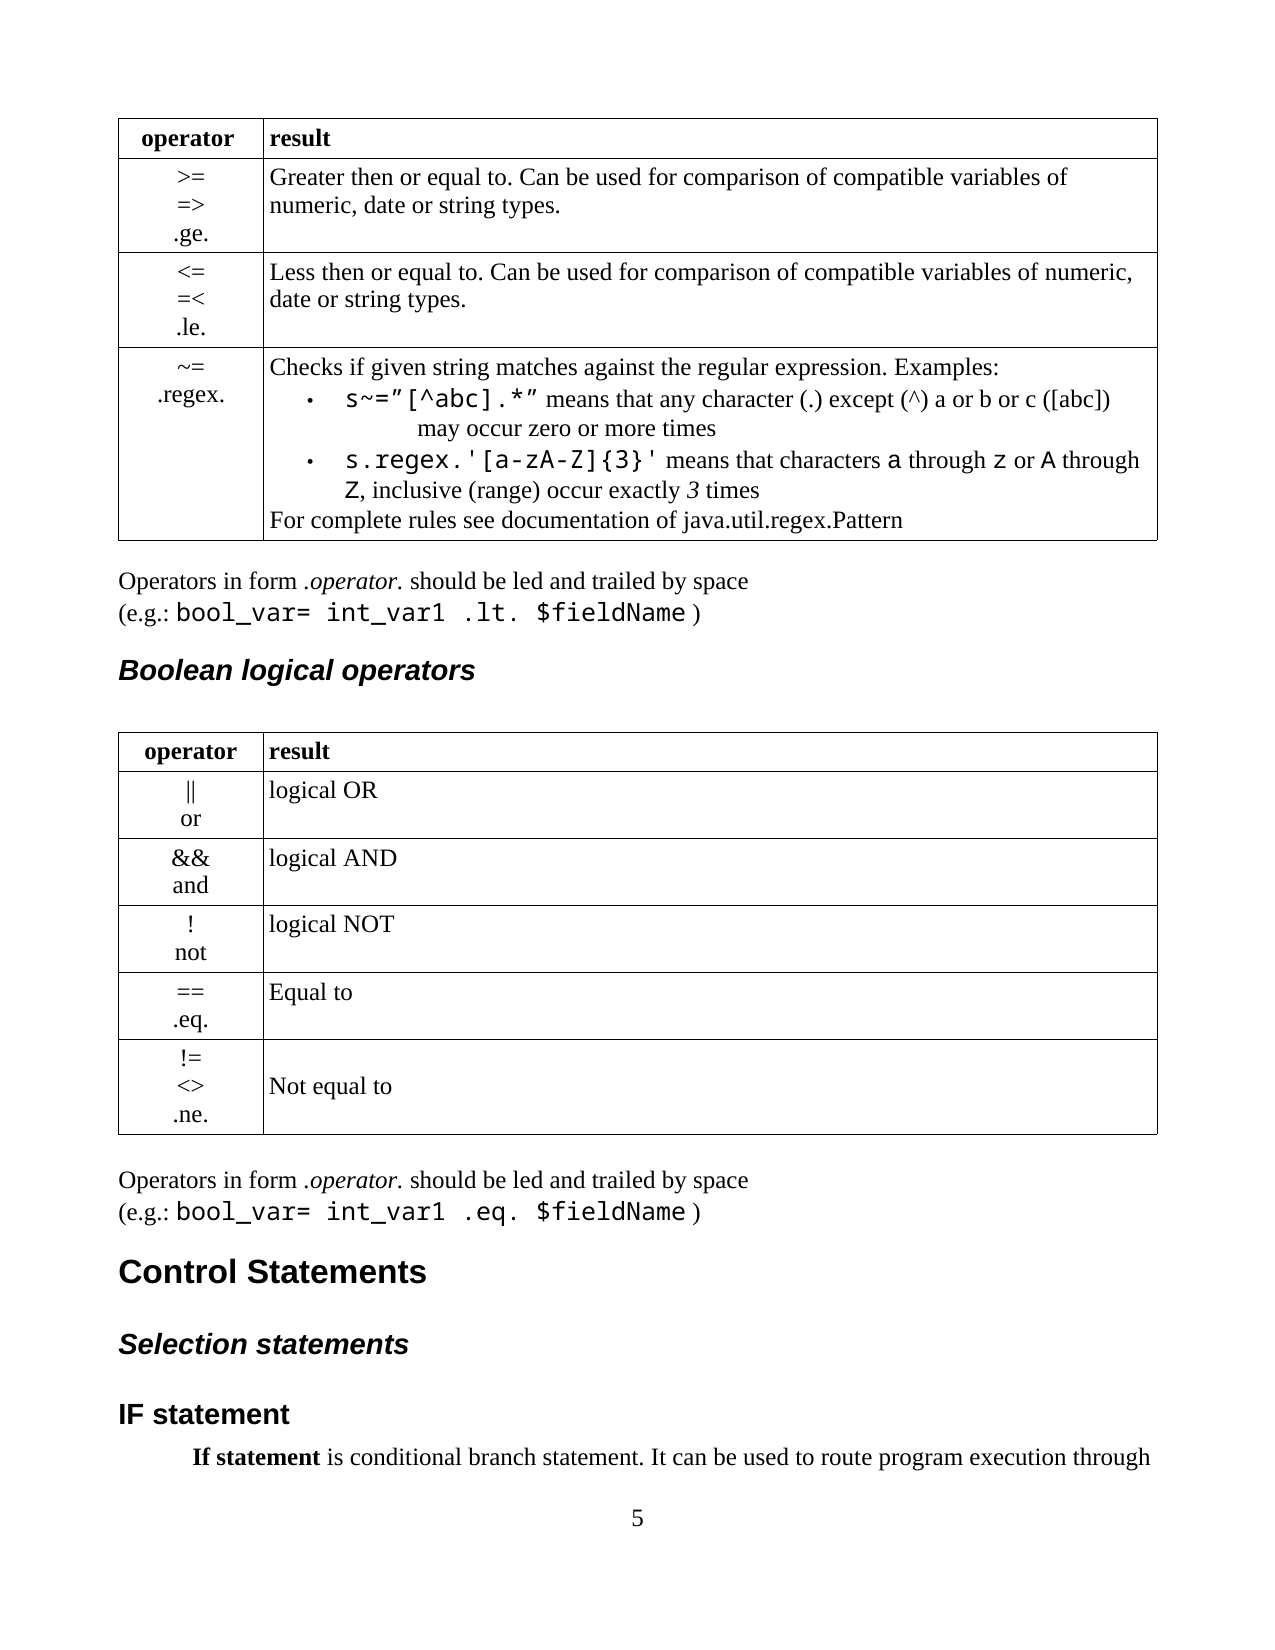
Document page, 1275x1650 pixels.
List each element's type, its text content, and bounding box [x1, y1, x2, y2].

table_cell ! not [119, 906, 263, 972]
subtitle Selection statements [118, 1328, 1157, 1360]
table_cell Checks if given string matches against the regular expression. Examples: s~=”[^abc].*” means that any character (.) except (^) a or b or c ([abc]) may occur zero or more times s.regex.'[a-zA-Z]{3}' means that characters a through z or A through Z, inclusive (range) occur exactly 3 times For complete rules see documentation of java.util.regex.Pattern [264, 348, 1157, 539]
text (e.g.: bool_var= int_var1 .eq. $fieldName ) [118, 1193, 1157, 1228]
text If statement is conditional branch statement. It can be used to route program execution through [118, 1443, 1157, 1471]
subtitle Control Statements [118, 1253, 1157, 1290]
table_cell ~= .regex. [119, 348, 263, 539]
table_header operator [119, 119, 263, 157]
table_cell Greater then or equal to. Can be used for comparison of compatible variables of numeric, date or string types. [264, 159, 1157, 252]
table_cell || or [119, 772, 263, 838]
table_cell Not equal to [264, 1040, 1157, 1133]
text Operators in form .operator. should be led and trailed by space [118, 567, 1157, 595]
table_cell Less then or equal to. Can be used for comparison of compatible variables of numeric, date or string types. [264, 253, 1157, 347]
table_cell == .eq. [119, 973, 263, 1039]
text Operators in form .operator. should be led and trailed by space [118, 1166, 1157, 1193]
subtitle IF statement [118, 1398, 1157, 1430]
table_header result [264, 119, 1157, 157]
table_cell logical OR [264, 772, 1157, 838]
table_cell && and [119, 839, 263, 905]
table_cell >= => .ge. [119, 159, 263, 252]
table_header result [264, 733, 1157, 771]
table_cell <= =< .le. [119, 253, 263, 347]
table_cell != <> .ne. [119, 1040, 263, 1133]
text (e.g.: bool_var= int_var1 .lt. $fieldName ) [118, 595, 1157, 629]
table_header operator [119, 733, 263, 771]
table_cell logical NOT [264, 906, 1157, 972]
subtitle Boolean logical operators [118, 654, 1157, 687]
table_cell Equal to [264, 973, 1157, 1039]
table_cell logical AND [264, 839, 1157, 905]
